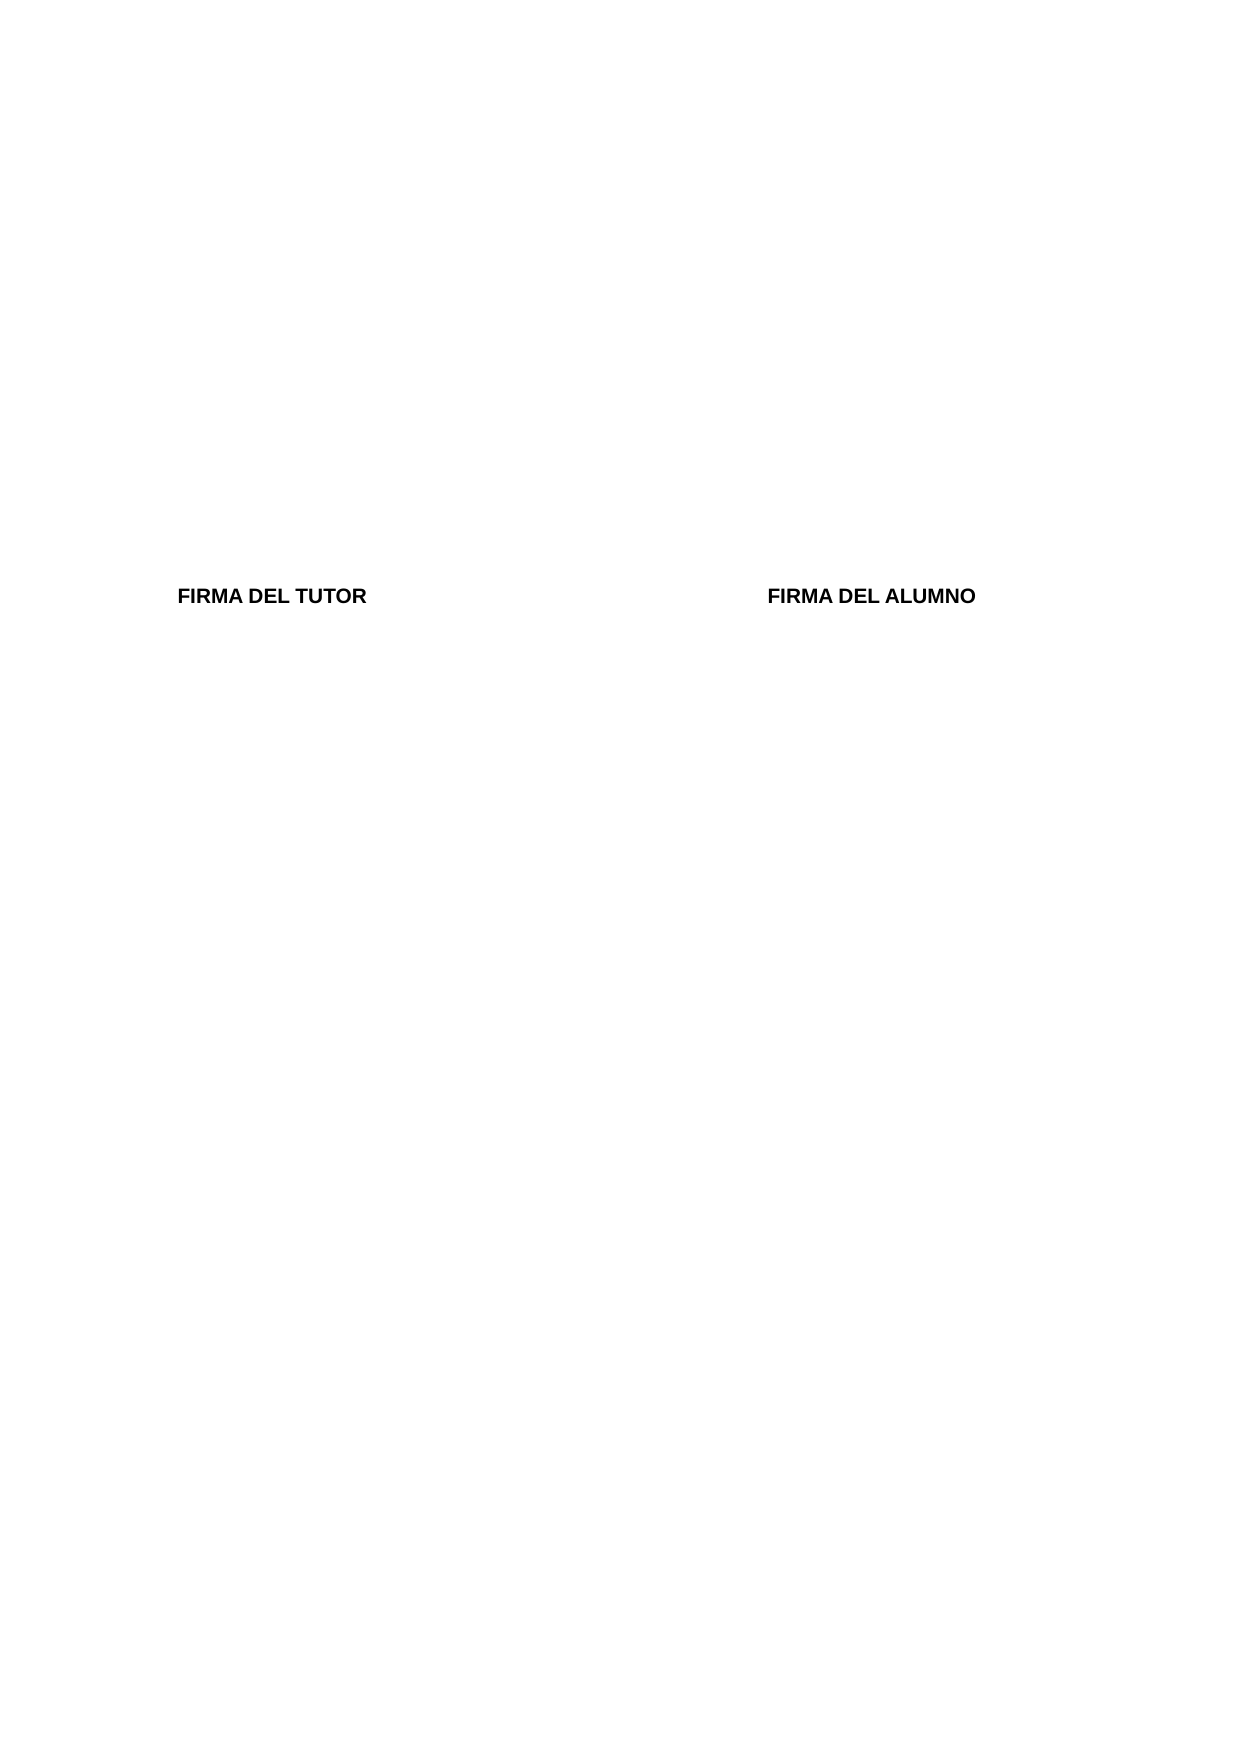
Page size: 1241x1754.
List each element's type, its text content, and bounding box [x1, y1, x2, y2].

text FIRMA DEL TUTOR FIRMA DEL ALUMNO [177, 584, 1063, 608]
